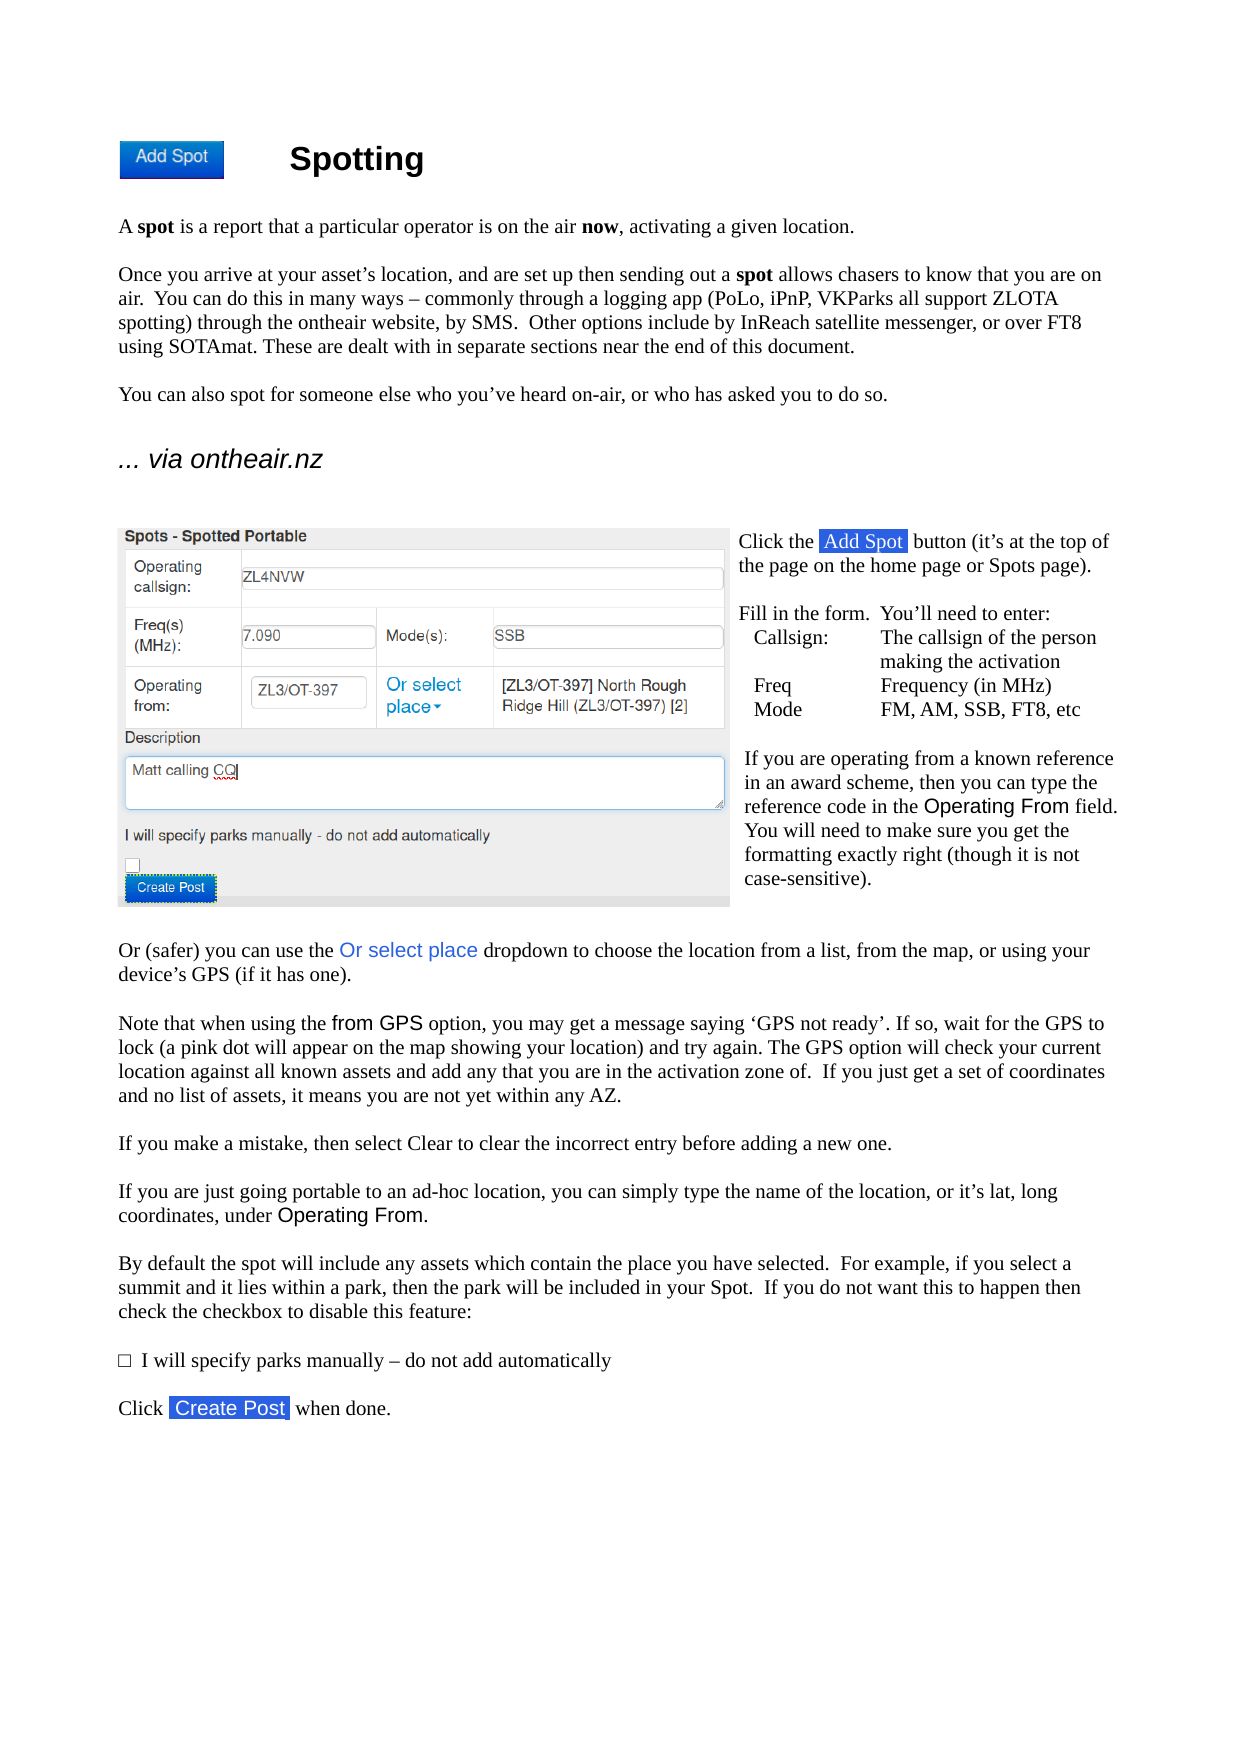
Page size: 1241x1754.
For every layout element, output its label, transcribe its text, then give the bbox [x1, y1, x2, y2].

text Click Create Post when done. [118, 1396, 1122, 1420]
picture [117, 528, 730, 907]
text You can also spot for someone else who you’ve heard on-air, or who has asked you to do so. [118, 382, 1122, 406]
text Once you arrive at your asset’s location, and are set up then sending out a spot allows chasers to know that you are on air. You can do this in many ways – commonly through a logging app (PoLo, iPnP, VKParks all support ZLOTA spotting) through the ontheair website, by SMS. Other options include by InReach satellite messenger, or over FT8 using SOTAmat. These are dealt with in separate sections near the end of this document. [118, 262, 1122, 358]
text Mode FM, AM, SSB, FT8, etc [730, 697, 1122, 721]
text making the activation [880, 649, 1122, 673]
text If you make a mistake, then select Clear to clear the incorrect entry before adding a new one. [118, 1131, 1122, 1155]
text Click the Add Spot button (it’s at the top of the page on the home page or Spots page). [738, 529, 1122, 577]
text Fill in the form. You’ll need to enter: [738, 601, 1122, 625]
text Note that when using the from GPS option, you may get a message saying ‘GPS not ready’. If so, wait for the GPS to lock (a pink dot will appear on the map showing your location) and try again. The GPS option will check your current location against all known assets and add any that you are in the activation zone of. If you just get a set of coordinates and no list of assets, it means you are not yet within any AZ. [118, 1010, 1122, 1107]
subtitle Spotting [289, 139, 1122, 177]
text If you are just going portable to an ad-hoc location, you can simply type the name of the location, or it’s lat, long coordinates, under Operating From. [118, 1179, 1122, 1227]
text Freq Frequency (in MHz) [730, 673, 1122, 697]
text By default the spot will include any assets which contain the place you have selected. For example, if you select a summit and it lies within a park, then the park will be included in your Spot. If you do not want this to happen then check the checkbox to disable this feature: [118, 1251, 1122, 1323]
text A spot is a report that a particular operator is on the air now, activating a given location. [118, 214, 1122, 238]
text Or (safer) you can use the Or select place dropdown to choose the location from a list, from the map, or using your device’s GPS (if it has one). [118, 938, 1122, 986]
text Callsign: The callsign of the person [730, 625, 1122, 649]
text □ I will specify parks manually – do not add automatically [118, 1347, 1122, 1372]
subtitle ... via ontheair.nz [118, 443, 1122, 474]
text If you are operating from a known reference in an award scheme, then you can type the reference code in the Operating From field. You will need to make sure you get the formatting exactly right (though it is not case-sensitive). [744, 746, 1122, 890]
picture [119, 141, 224, 179]
